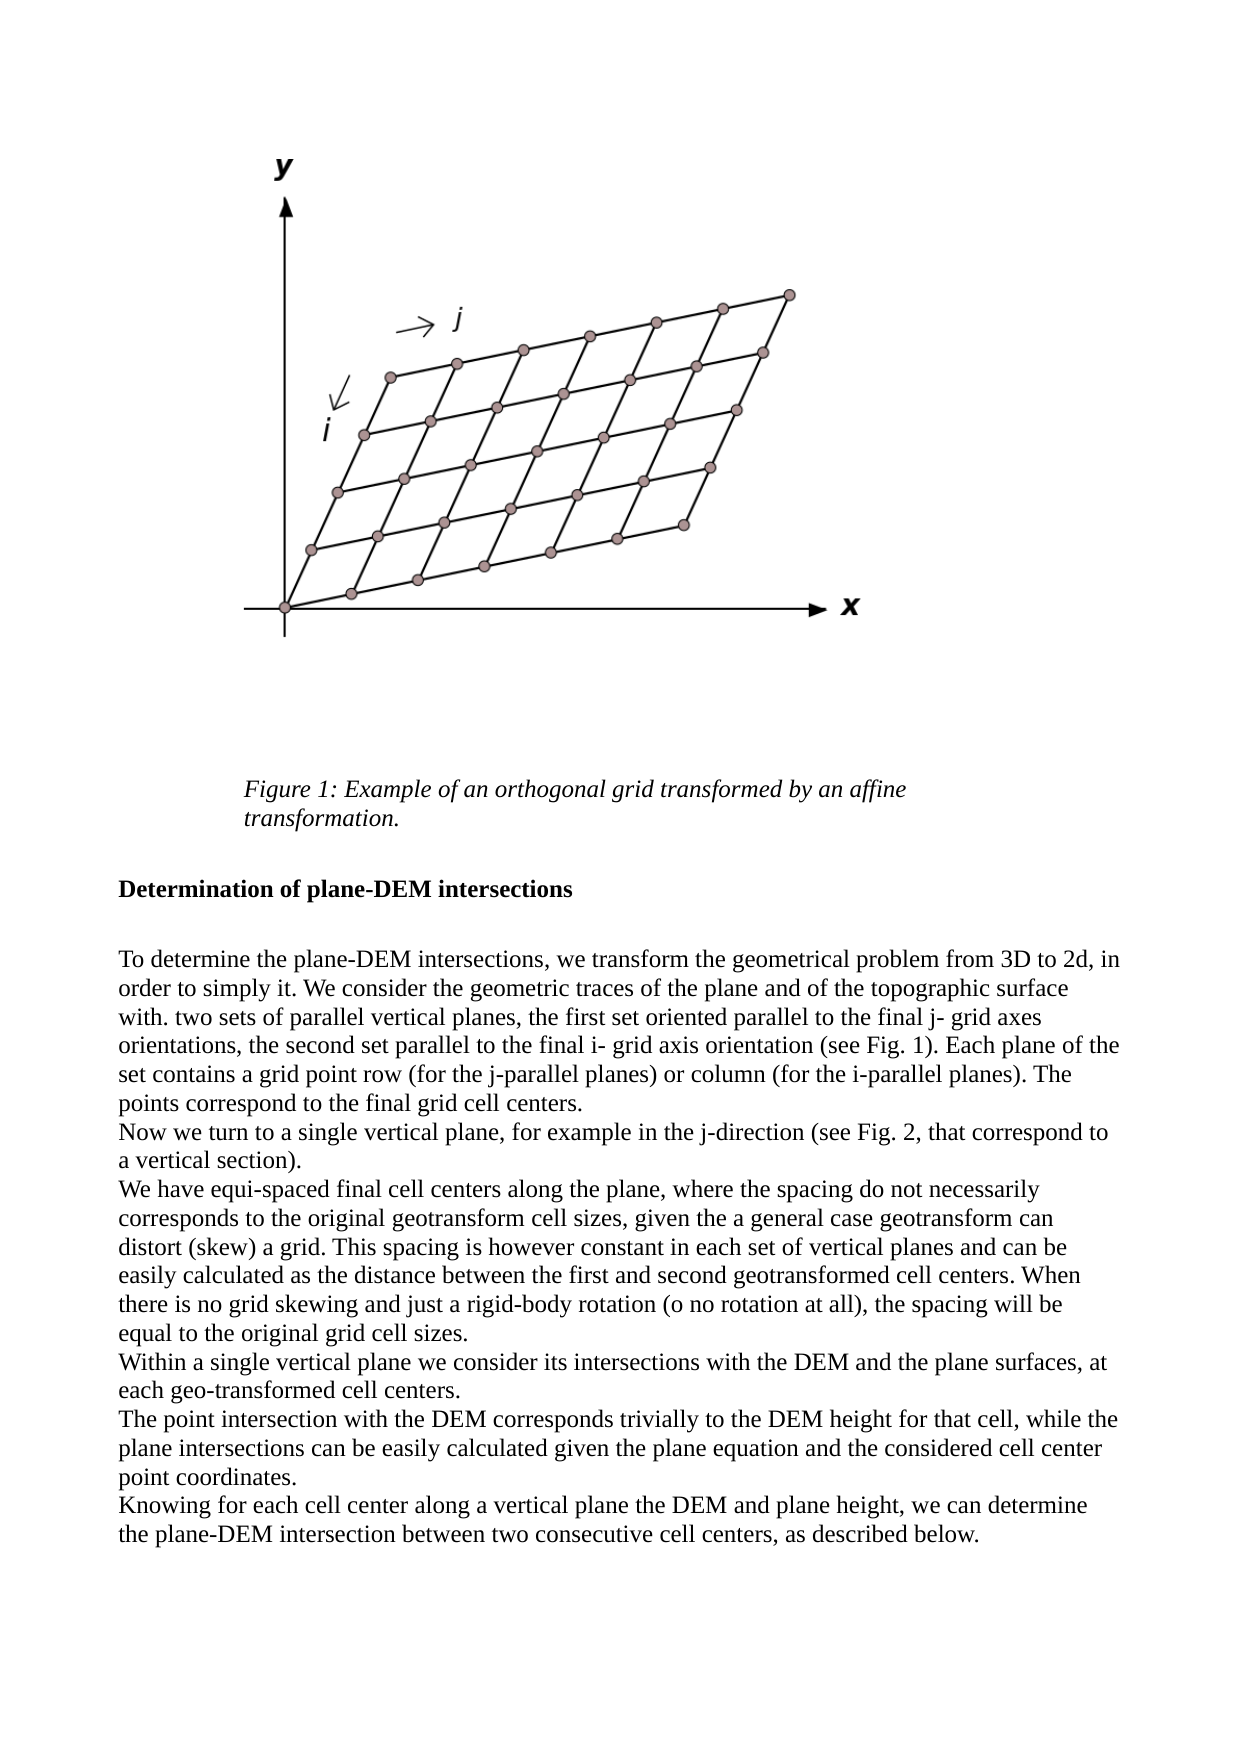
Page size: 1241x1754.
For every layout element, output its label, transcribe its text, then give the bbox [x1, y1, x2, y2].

text We have equi-spaced final cell centers along the plane, where the spacing do not necessarily corresponds to the original geotransform cell sizes, given the a general case geotransform can distort (skew) a grid. This spacing is however constant in each set of vertical planes and can be easily calculated as the distance between the first and second geotransformed cell centers. When there is no grid skewing and just a rigid-body rotation (o no rotation at all), the spacing will be equal to the original grid cell sizes. [118, 1174, 1122, 1347]
text The point intersection with the DEM corresponds trivially to the DEM height for that cell, while the plane intersections can be easily calculated given the plane equation and the considered cell center point coordinates. [118, 1404, 1122, 1491]
text To determine the plane-DEM intersections, we transform the geometrical problem from 3D to 2d, in order to simply it. We consider the geometric traces of the plane and of the topographic surface with. two sets of parallel vertical planes, the first set oriented parallel to the final j- grid axes orientations, the second set parallel to the final i- grid axis orientation (see Fig. 1). Each plane of the set contains a grid point row (for the j-parallel planes) or column (for the i-parallel planes). The points correspond to the final grid cell centers. [118, 944, 1122, 1117]
picture [243, 159, 861, 638]
text Determination of plane-DEM intersections [118, 874, 1122, 903]
text Within a single vertical plane we consider its intersections with the DEM and the plane surfaces, at each geo-transformed cell centers. [118, 1347, 1122, 1404]
text Now we turn to a single vertical plane, for example in the j-direction (see Fig. 2, that correspond to a vertical section). [118, 1117, 1122, 1174]
text Figure 1: Example of an orthogonal grid transformed by an affine transformation. [244, 774, 997, 831]
text Knowing for each cell center along a vertical plane the DEM and plane height, we can determine the plane-DEM intersection between two consecutive cell centers, as described below. [118, 1491, 1122, 1548]
